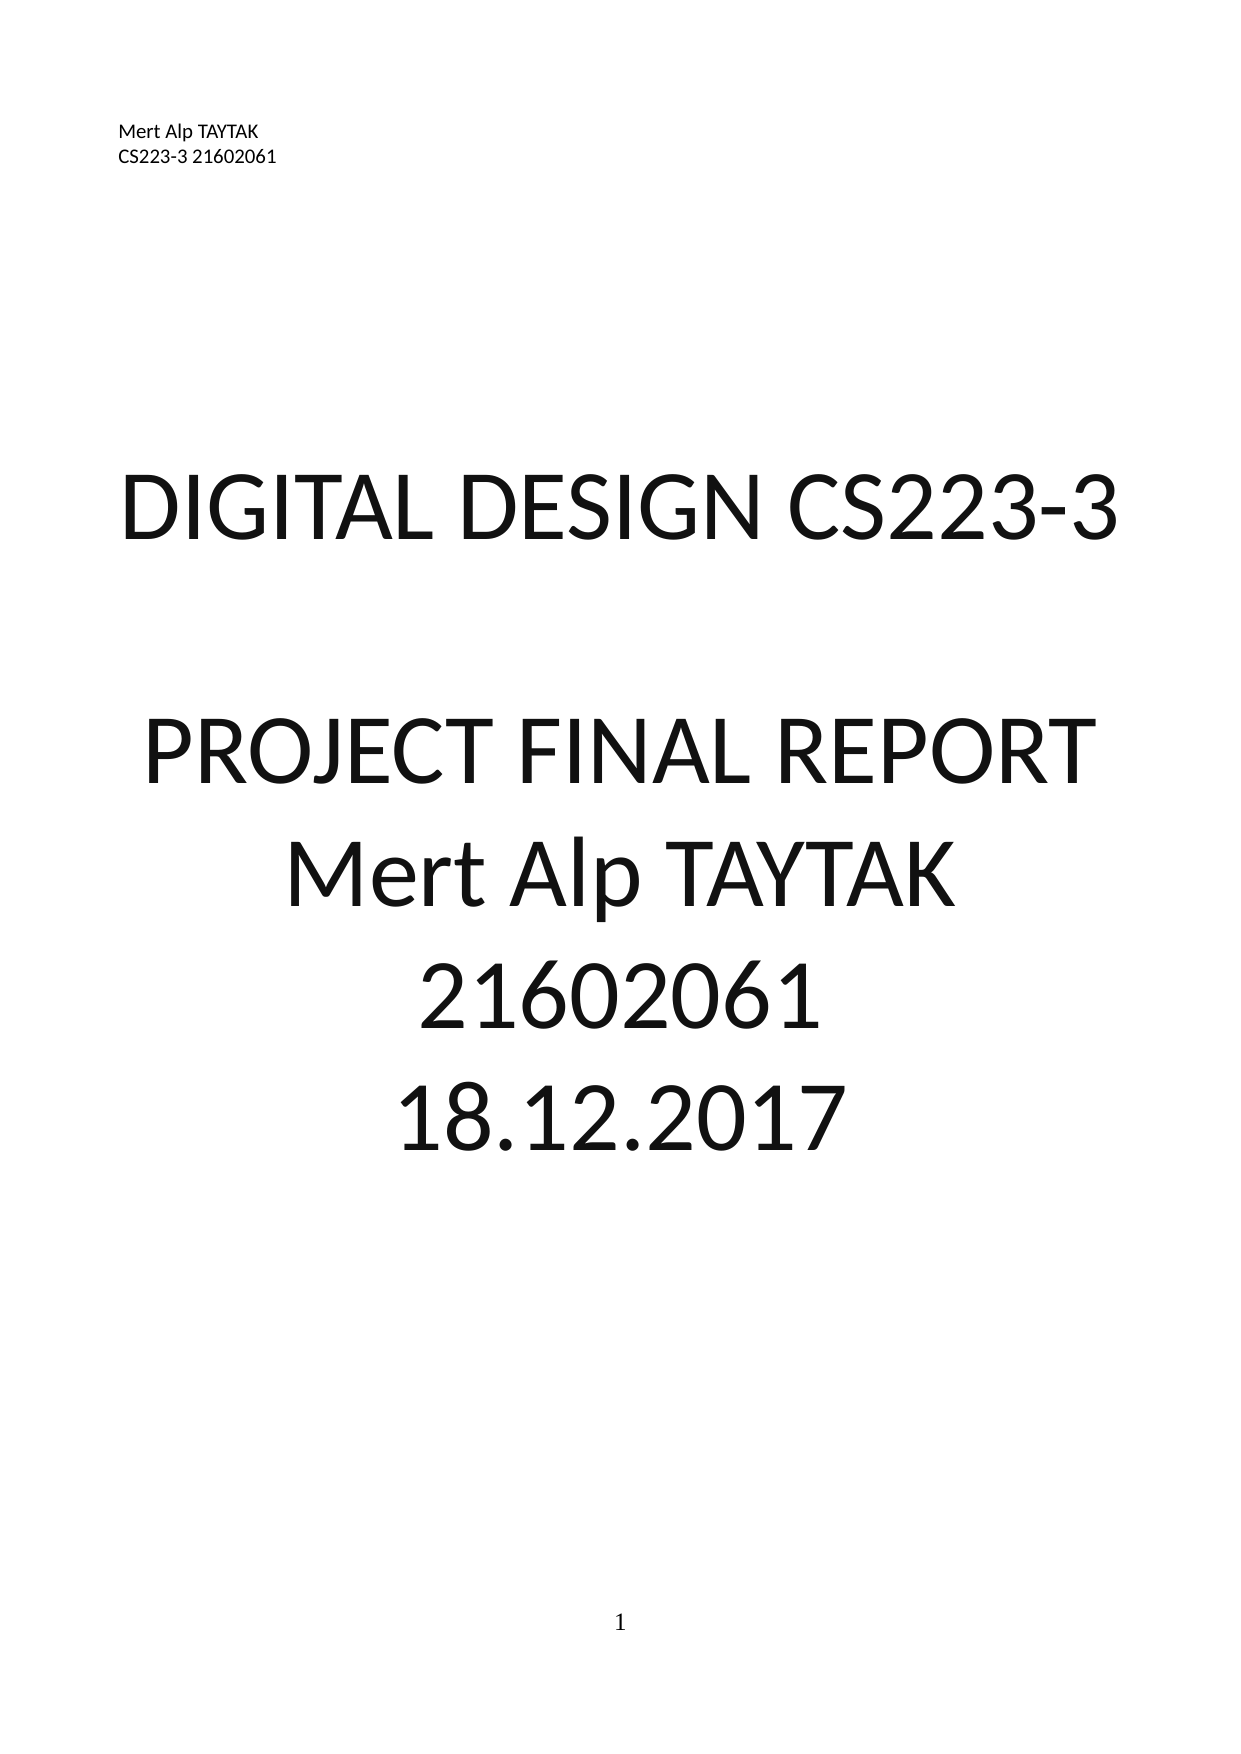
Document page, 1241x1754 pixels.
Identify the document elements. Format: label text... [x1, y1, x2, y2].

text PROJECT FINAL REPORT [118, 687, 1122, 809]
text Mert Alp TAYTAK 21602061 [118, 809, 1122, 1053]
text DIGITAL DESIGN CS223-3 [118, 443, 1122, 565]
text 18.12.2017 [118, 1053, 1122, 1175]
